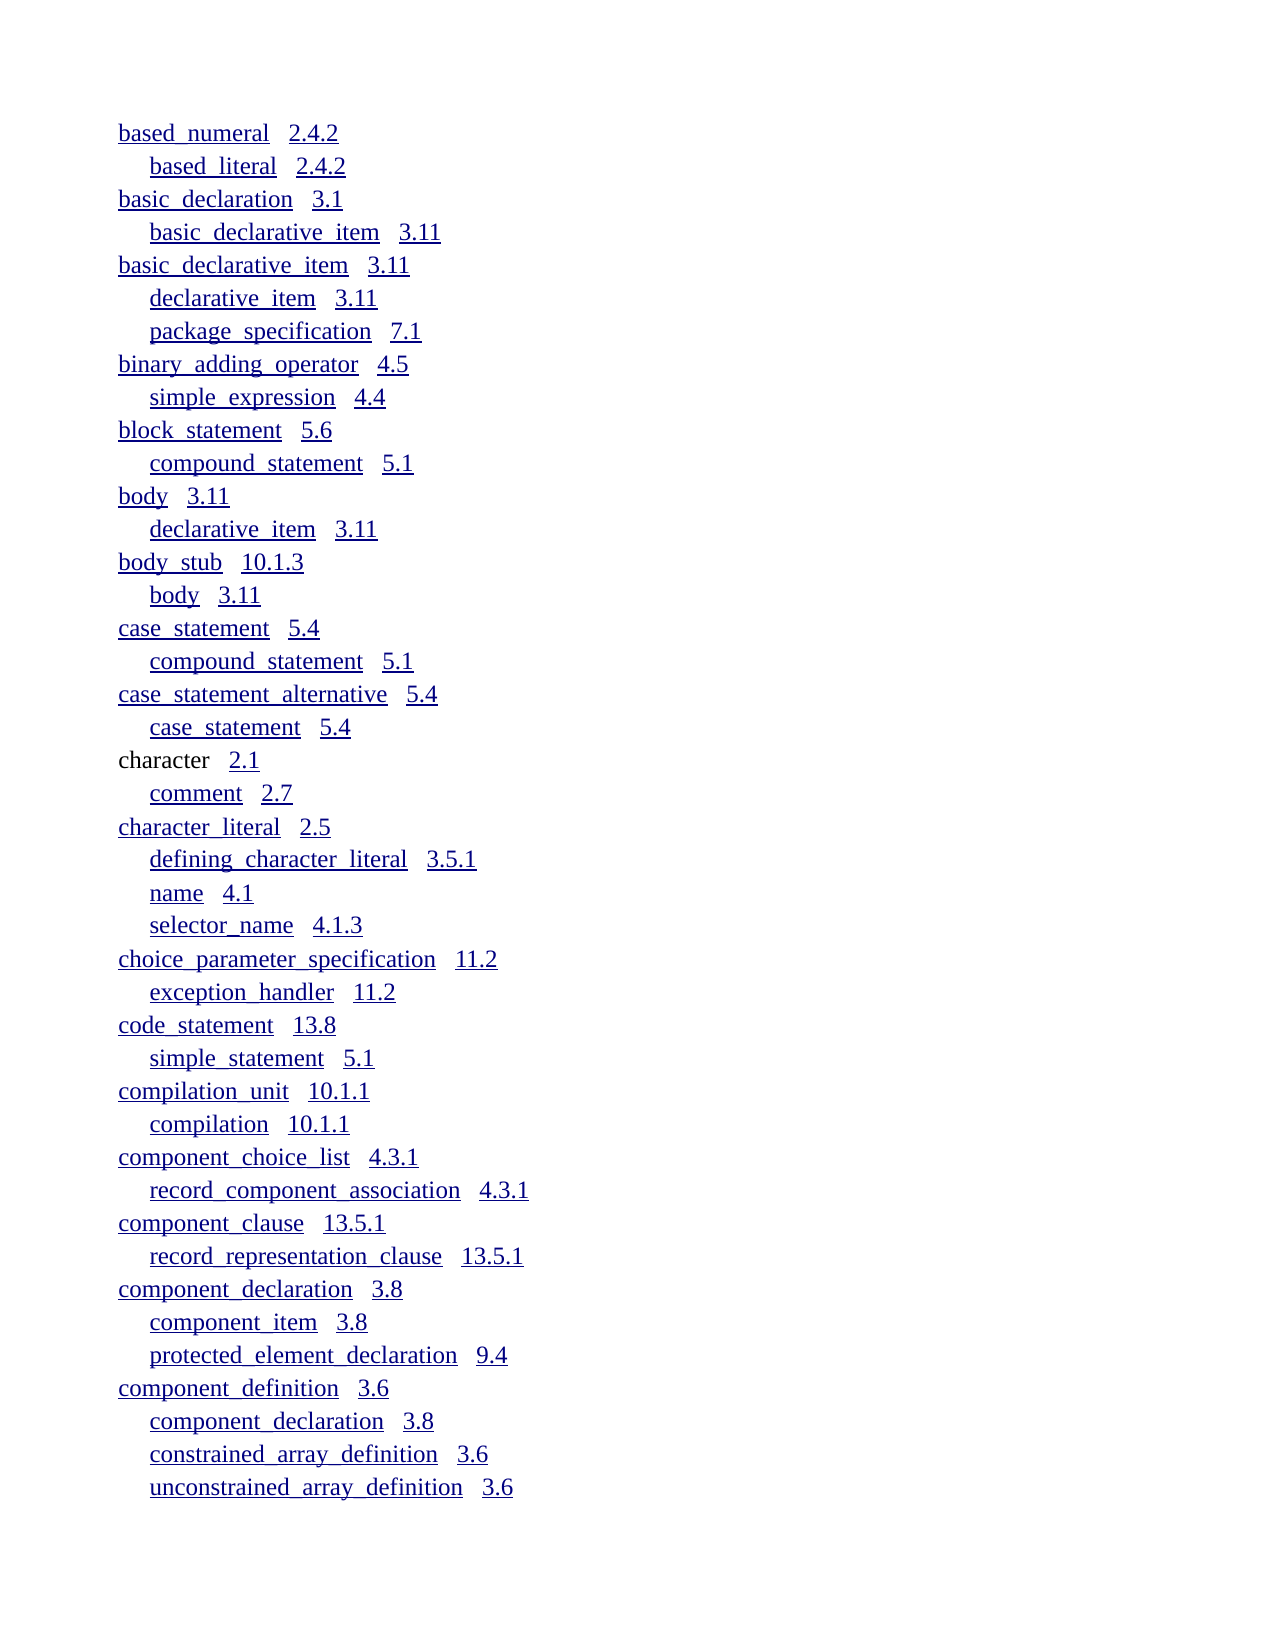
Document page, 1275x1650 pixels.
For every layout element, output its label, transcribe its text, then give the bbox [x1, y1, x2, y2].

text block_statement 5.6 compound_statement 5.1 [118, 415, 1157, 477]
text basic_declarative_item 3.11 declarative_item 3.11 package_specification 7.1 [118, 250, 1157, 345]
text component_choice_list 4.3.1 record_component_association 4.3.1 [118, 1142, 1157, 1203]
text component_declaration 3.8 component_item 3.8 protected_element_declaration 9.4 [118, 1274, 1157, 1369]
text basic_declaration 3.1 basic_declarative_item 3.11 [118, 184, 1157, 246]
text choice_parameter_specification 11.2 exception_handler 11.2 [118, 944, 1157, 1005]
text case_statement 5.4 compound_statement 5.1 [118, 613, 1157, 675]
text body_stub 10.1.3 body 3.11 [118, 547, 1157, 609]
text based_numeral 2.4.2 based_literal 2.4.2 [118, 118, 1157, 180]
text code_statement 13.8 simple_statement 5.1 [118, 1010, 1157, 1071]
text case_statement_alternative 5.4 case_statement 5.4 [118, 679, 1157, 741]
text character 2.1 comment 2.7 [118, 746, 1157, 807]
text binary_adding_operator 4.5 simple_expression 4.4 [118, 349, 1157, 411]
text component_clause 13.5.1 record_representation_clause 13.5.1 [118, 1208, 1157, 1269]
text character_literal 2.5 defining_character_literal 3.5.1 name 4.1 selector_name 4.1.3 [118, 812, 1157, 939]
text component_definition 3.6 component_declaration 3.8 constrained_array_definition 3.6 unconstrained_array_definition 3.6 [118, 1373, 1157, 1501]
text compilation_unit 10.1.1 compilation 10.1.1 [118, 1076, 1157, 1137]
text body 3.11 declarative_item 3.11 [118, 481, 1157, 543]
